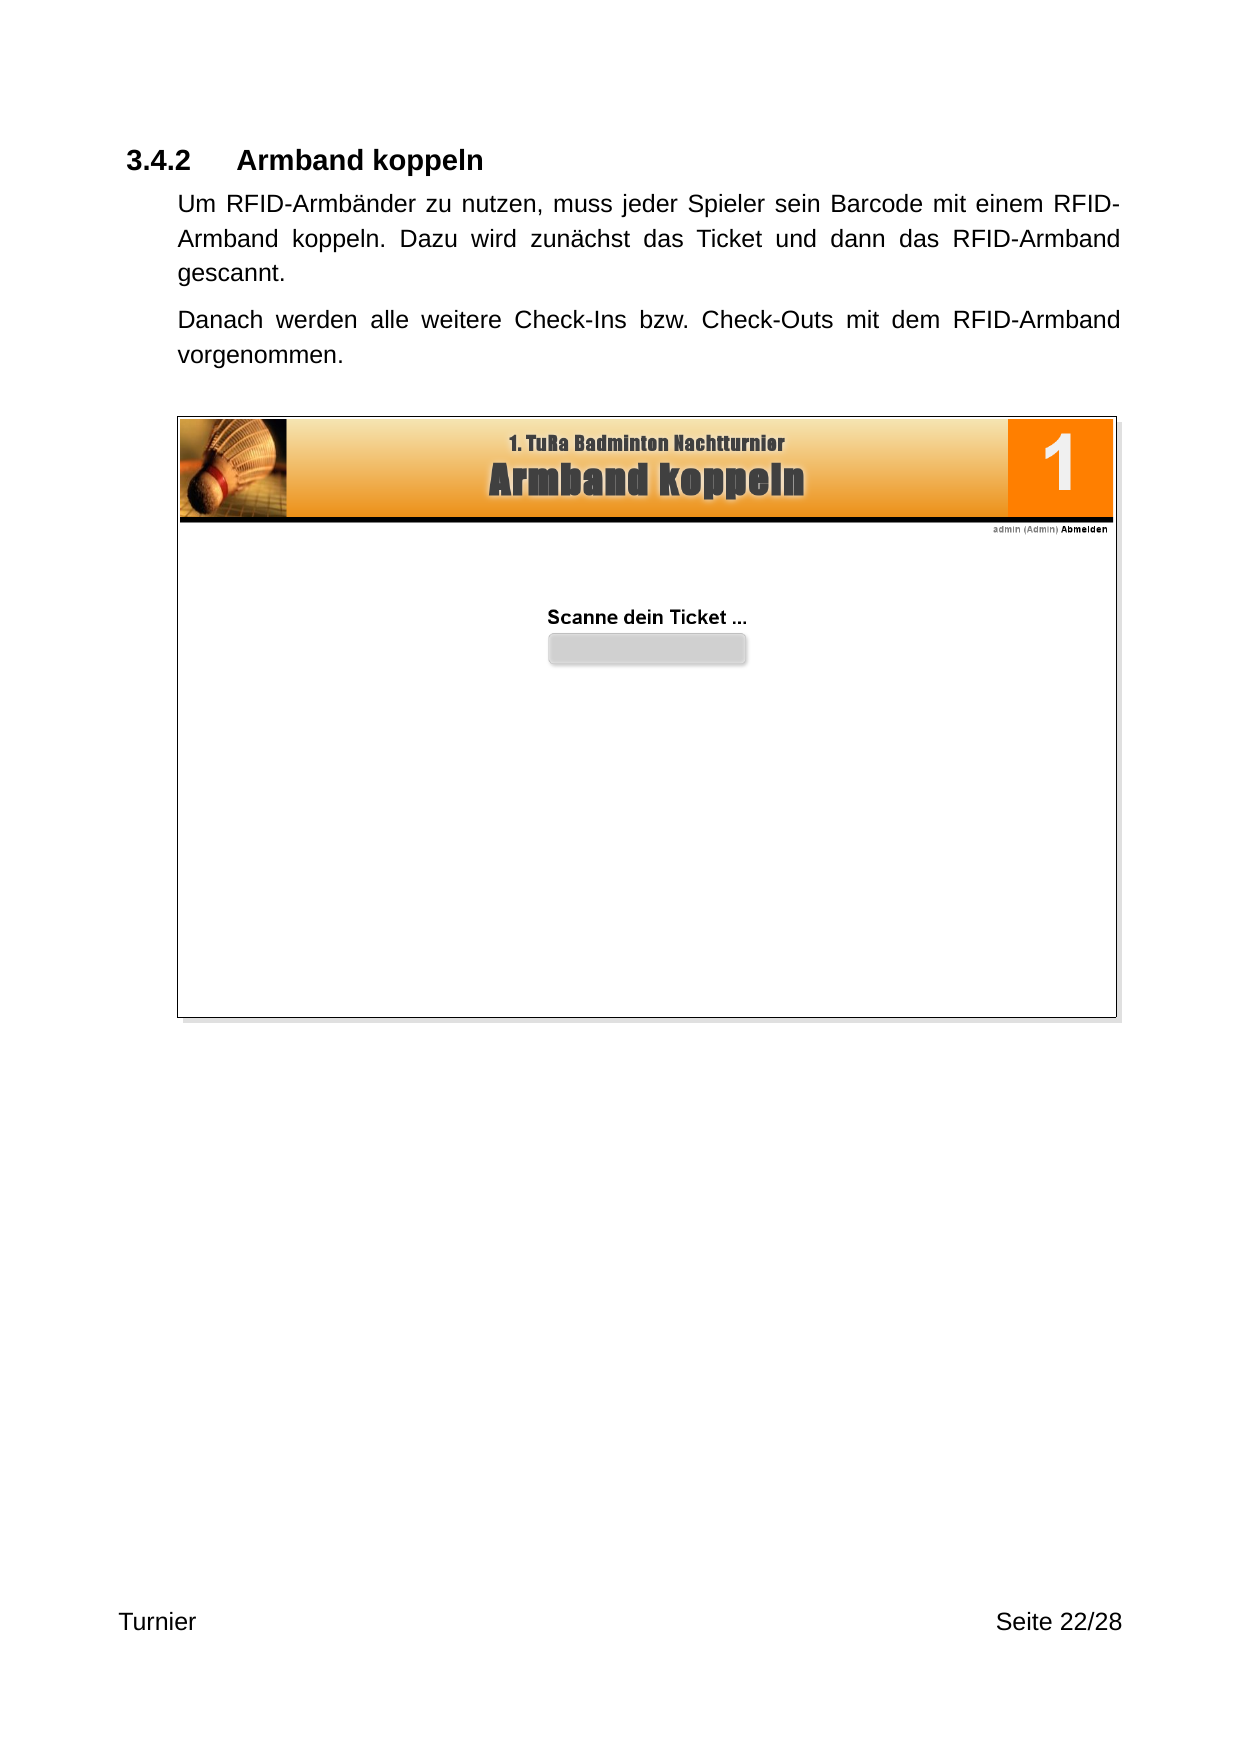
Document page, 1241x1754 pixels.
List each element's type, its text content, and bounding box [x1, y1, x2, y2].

picture [180, 419, 1114, 1014]
subtitle Armband koppeln [118, 143, 1122, 177]
text Danach werden alle weitere Check-Ins bzw. Check-Outs mit dem RFID-Armband vorgenommen. [177, 305, 1122, 368]
text Um RFID-Armbänder zu nutzen, muss jeder Spieler sein Barcode mit einem RFID-Armband koppeln. Dazu wird zunächst das Ticket und dann das RFID-Armband gescannt. [177, 189, 1122, 287]
